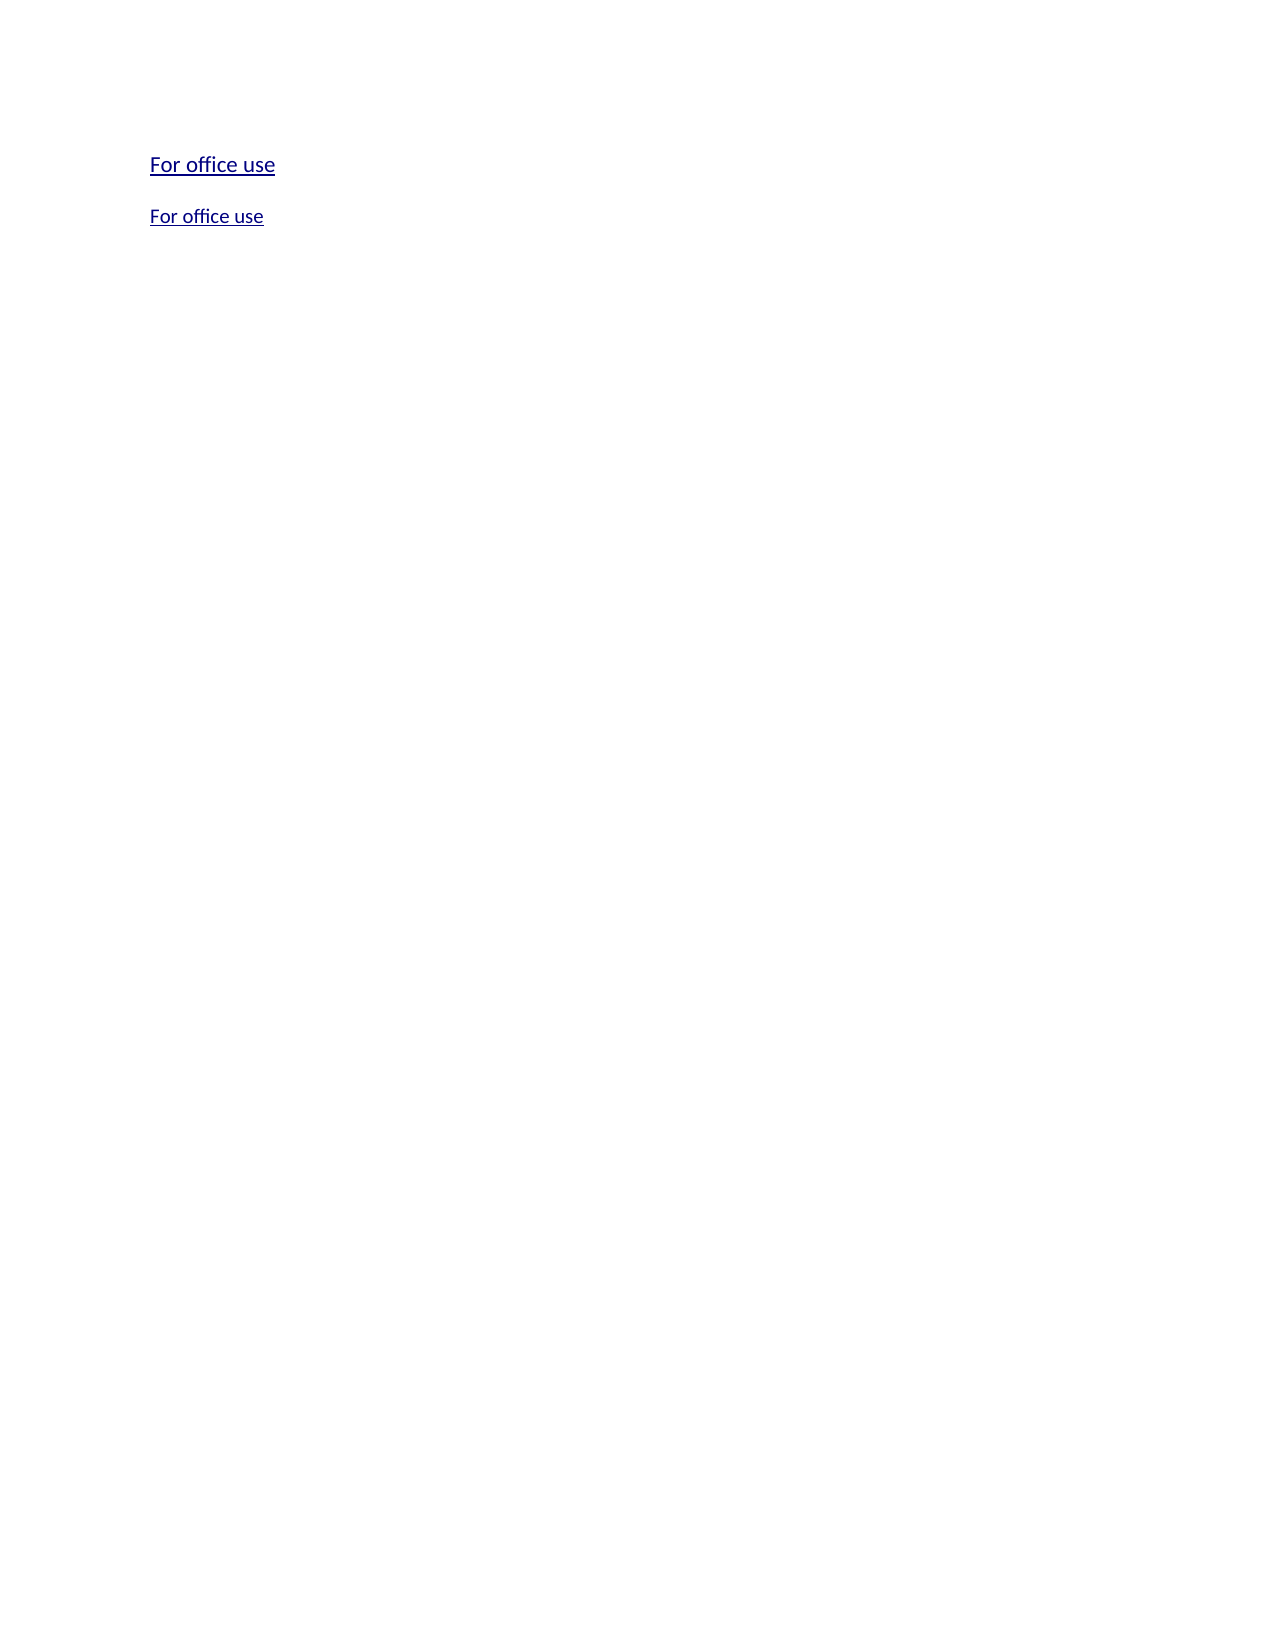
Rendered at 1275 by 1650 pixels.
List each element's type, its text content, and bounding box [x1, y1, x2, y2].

text For office use [150, 203, 1125, 228]
text For office use [150, 150, 1125, 178]
